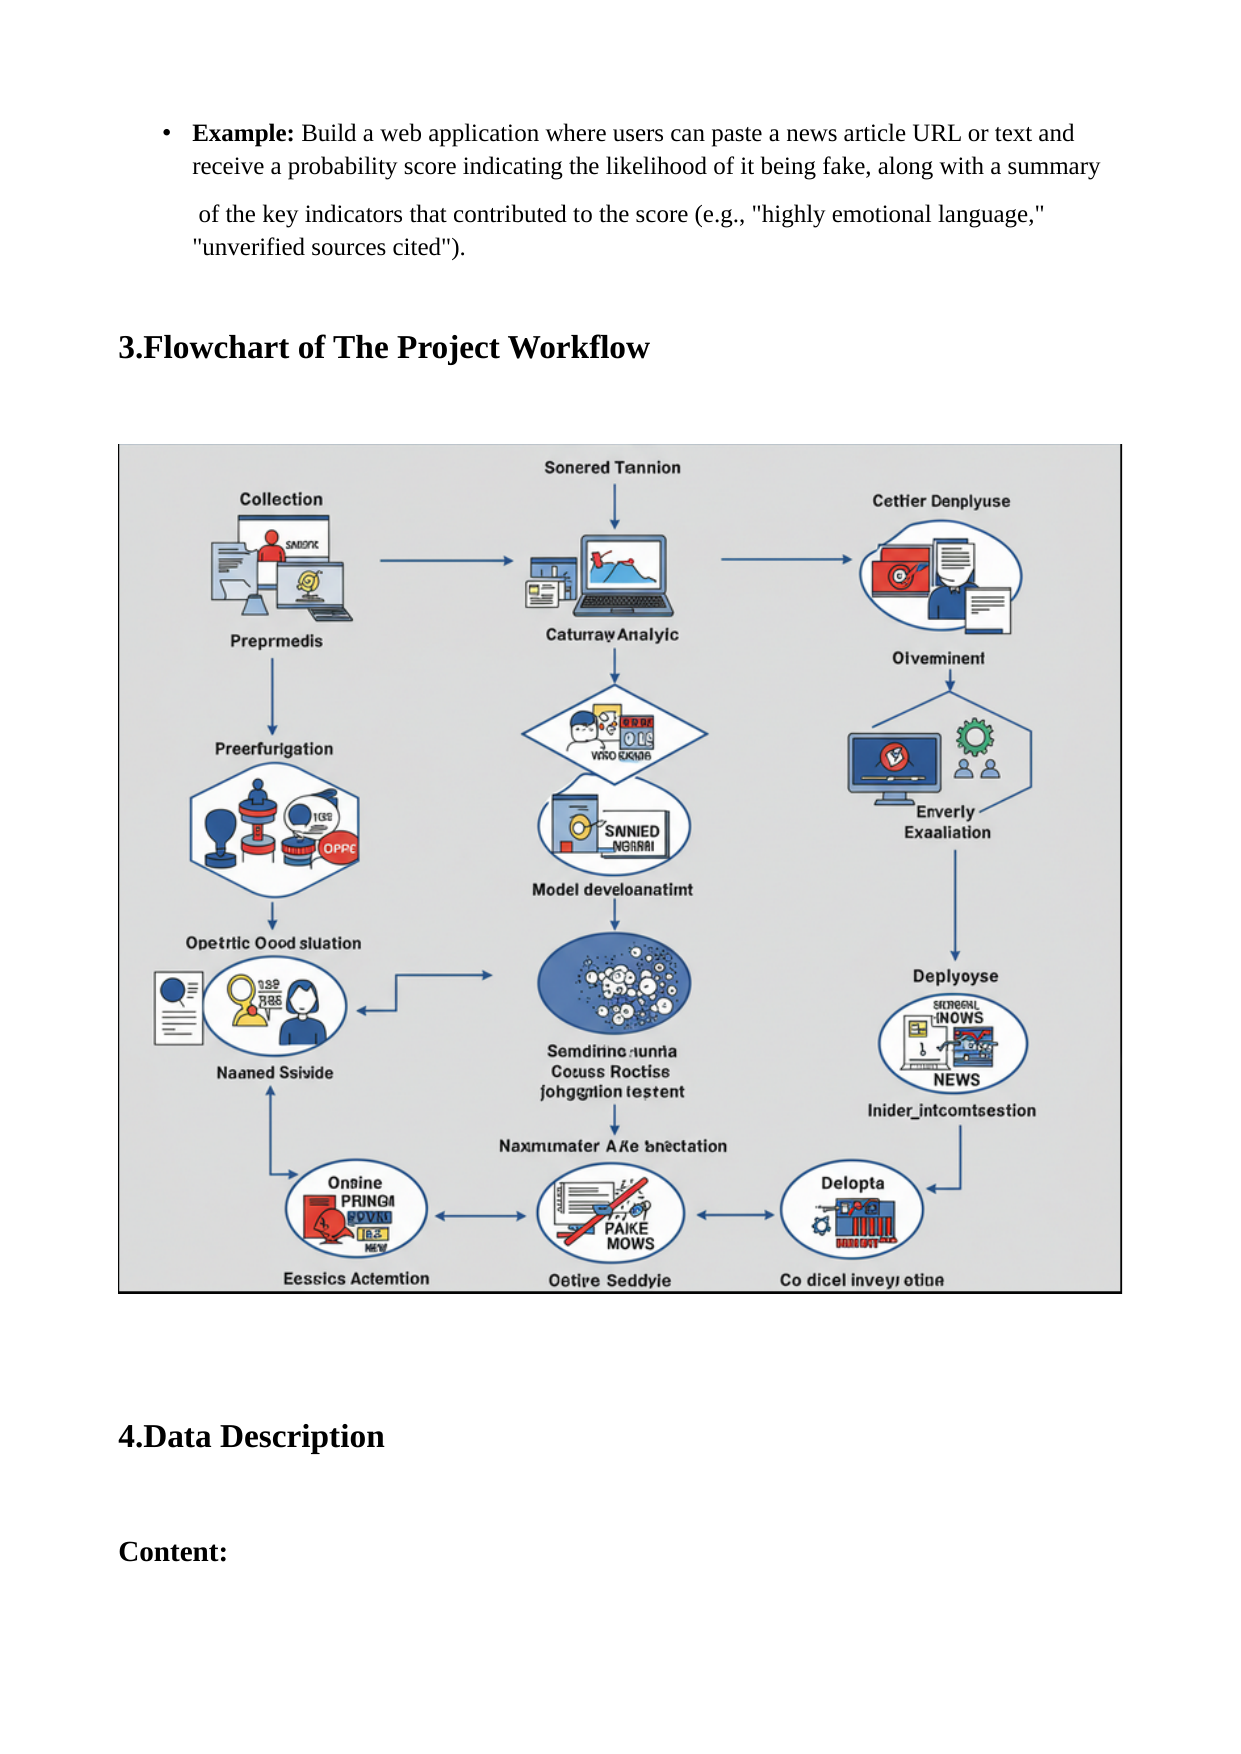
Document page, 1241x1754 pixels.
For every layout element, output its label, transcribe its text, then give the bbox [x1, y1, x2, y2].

text Content: [118, 1534, 1122, 1567]
list Example: Build a web application where users can paste a news article URL or text and receive a probability score indicating the likelihood of it being fake, along with a summary [162, 118, 1122, 180]
picture [118, 444, 1123, 1294]
text 3.Flowchart of The Project Workflow [118, 327, 1122, 365]
text 4.Data Description [118, 1416, 1122, 1455]
list of the key indicators that contributed to the score (e.g., "highly emotional language," "unverified sources cited"). [162, 199, 1122, 261]
